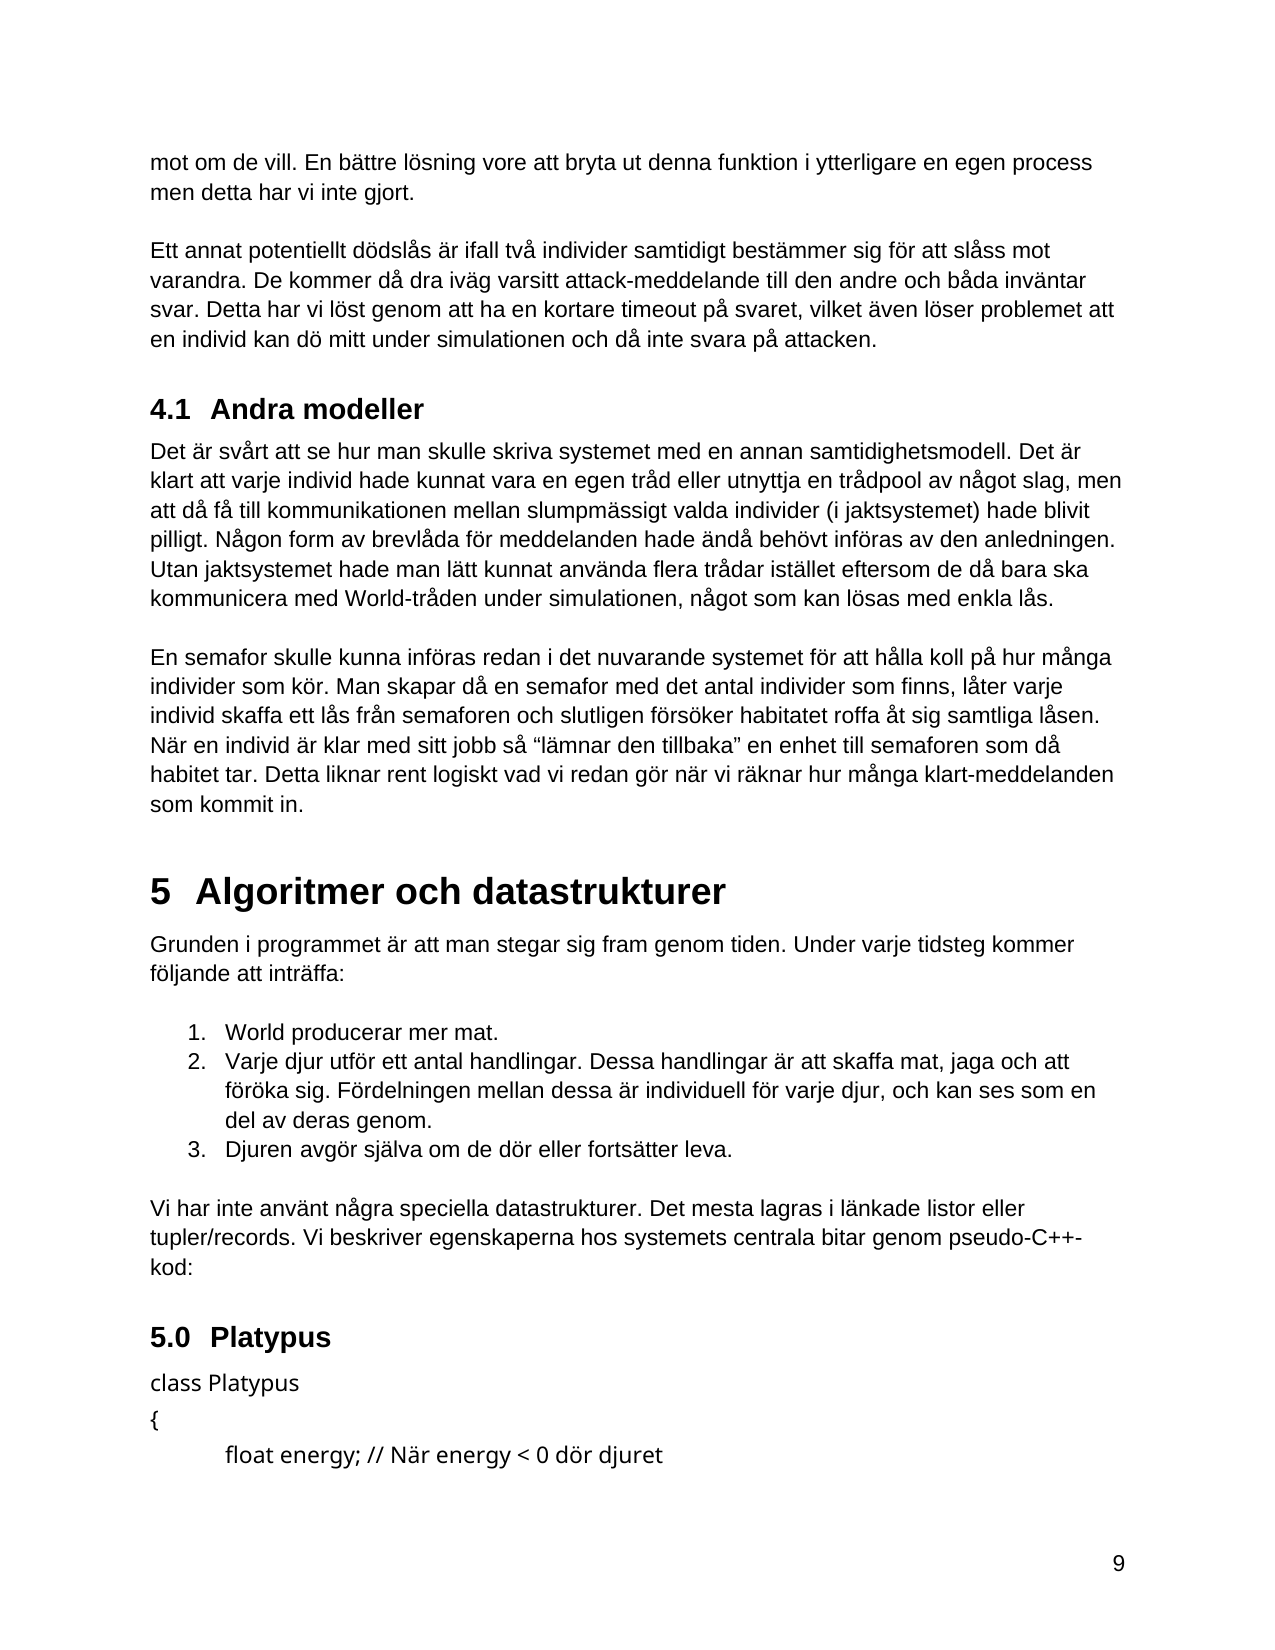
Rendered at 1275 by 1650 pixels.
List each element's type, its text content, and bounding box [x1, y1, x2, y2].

text En semafor skulle kunna införas redan i det nuvarande systemet för att hålla koll på hur många individer som kör. Man skapar då en semafor med det antal individer som finns, låter varje individ skaffa ett lås från semaforen och slutligen försöker habitatet roffa åt sig samtliga låsen. När en individ är klar med sitt jobb så “lämnar den tillbaka” en enhet till semaforen som då habitet tar. Detta liknar rent logiskt vad vi redan gör när vi räknar hur många klart-meddelanden som kommit in. [150, 644, 1125, 817]
text Det är svårt att se hur man skulle skriva systemet med en annan samtidighetsmodell. Det är klart att varje individ hade kunnat vara en egen tråd eller utnyttja en trådpool av något slag, men att då få till kommunikationen mellan slumpmässigt valda individer (i jaktsystemet) hade blivit pilligt. Någon form av brevlåda för meddelanden hade ändå behövt införas av den anledningen. Utan jaktsystemet hade man lätt kunnat använda flera trådar istället eftersom de då bara ska kommunicera med World-tråden under simulationen, något som kan lösas med enkla lås. [150, 439, 1125, 611]
text Ett annat potentiellt dödslås är ifall två individer samtidigt bestämmer sig för att slåss mot varandra. De kommer då dra iväg varsitt attack-meddelande till den andre och båda inväntar svar. Detta har vi löst genom att ha en kortare timeout på svaret, vilket även löser problemet att en individ kan dö mitt under simulationen och då inte svara på attacken. [150, 238, 1125, 352]
subtitle Algoritmer och datastrukturer [150, 871, 1125, 913]
list World producerar mer mat. [187, 1019, 1125, 1045]
subtitle Andra modeller [150, 393, 1125, 426]
list Varje djur utför ett antal handlingar. Dessa handlingar är att skaffa mat, jaga och att föröka sig. Fördelningen mellan dessa är individuell för varje djur, och kan ses som en del av deras genom. [187, 1049, 1125, 1133]
text class Platypus [150, 1367, 1125, 1398]
text Vi har inte använt några speciella datastrukturer. Det mesta lagras i länkade listor eller tupler/records. Vi beskriver egenskaperna hos systemets centrala bitar genom pseudo-C++-kod: [150, 1196, 1125, 1280]
text mot om de vill. En bättre lösning vore att bryta ut denna funktion i ytterligare en egen process men detta har vi inte gjort. [150, 150, 1125, 205]
list Djuren avgör själva om de dör eller fortsätter leva. [187, 1137, 1125, 1163]
text float energy; // När energy < 0 dör djuret [225, 1439, 1125, 1470]
subtitle Platypus [150, 1321, 1125, 1354]
text Grunden i programmet är att man stegar sig fram genom tiden. Under varje tidsteg kommer följande att inträffa: [150, 931, 1125, 986]
text { [150, 1403, 1125, 1434]
